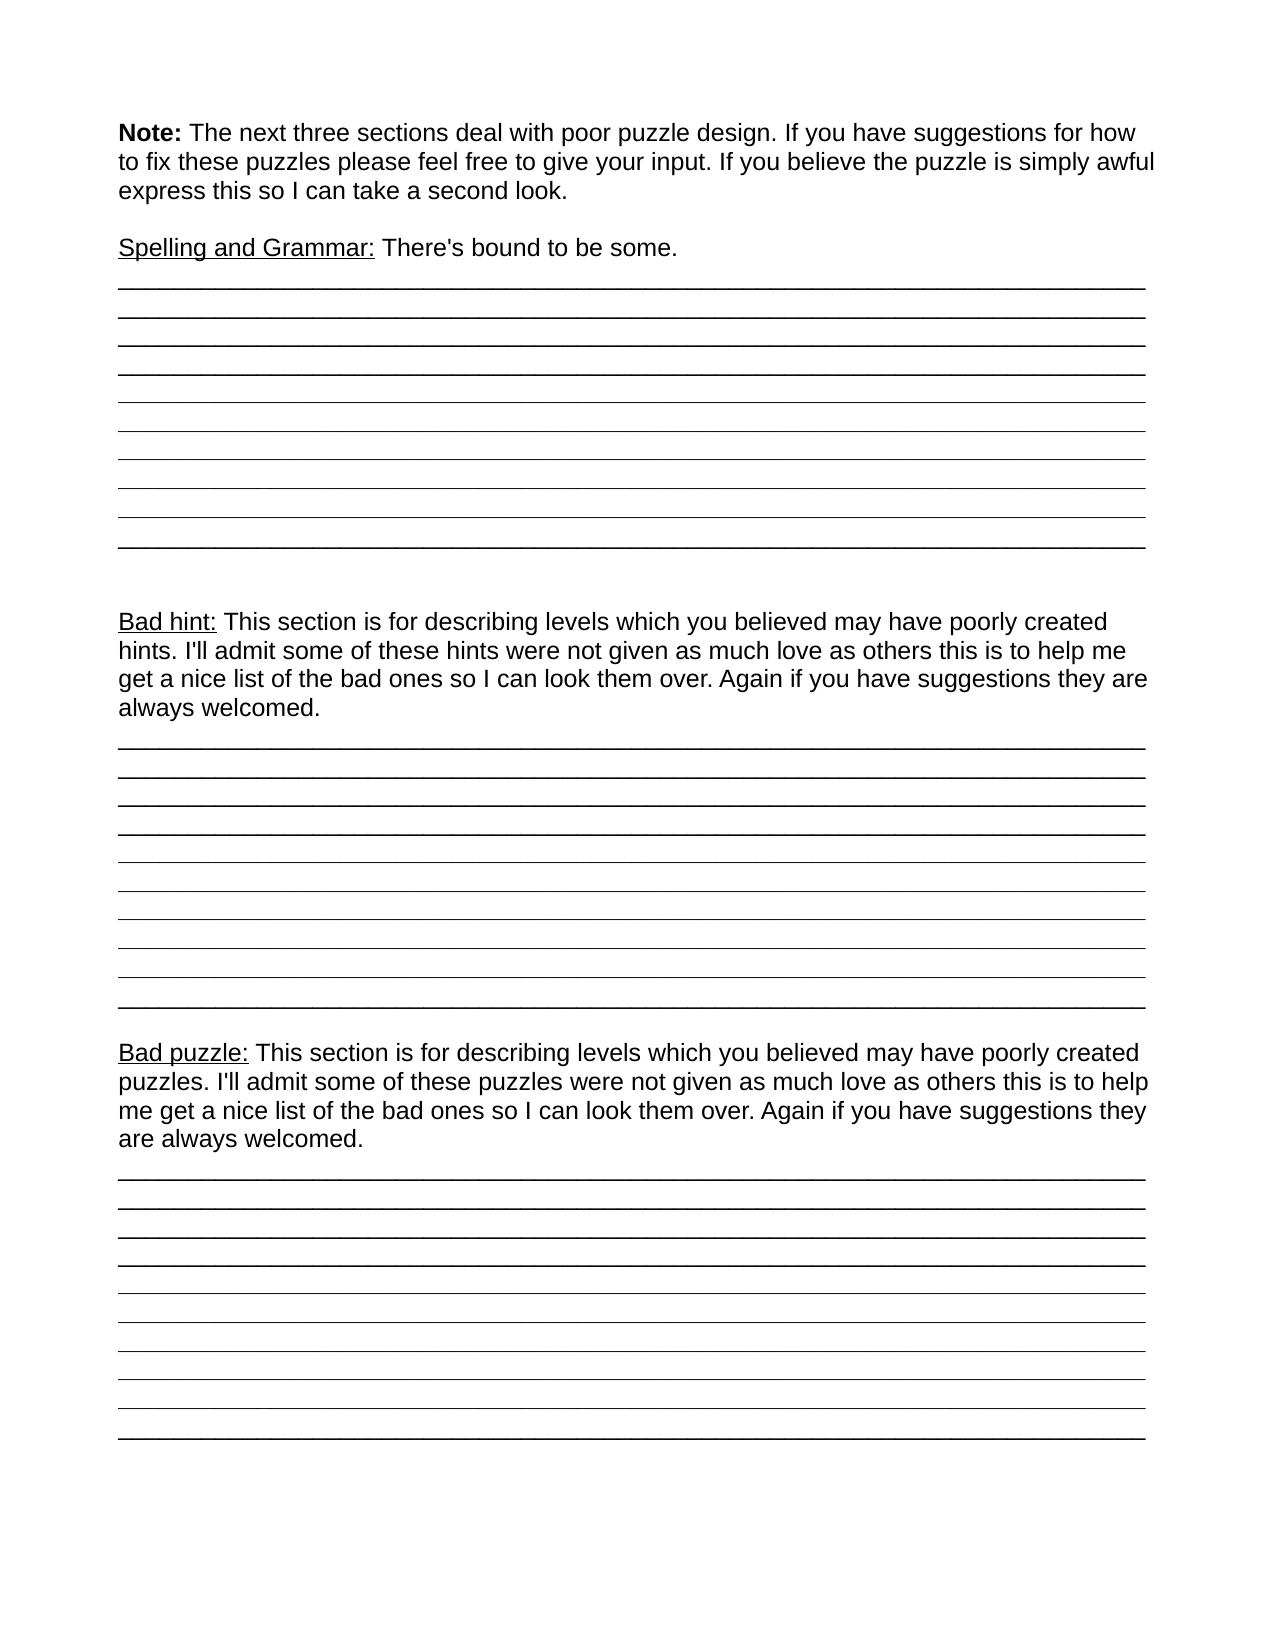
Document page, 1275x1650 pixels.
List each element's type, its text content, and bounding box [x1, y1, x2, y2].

text __________________________________________________________________________ __________________________________________________________________________ __________________________________________________________________________ __________________________________________________________________________ __________________________________________________________________________ __________________________________________________________________________ __________________________________________________________________________ __________________________________________________________________________ Bad puzzle: This section is for describing levels which you believed may have poorly created puzzles. I'll admit some of these puzzles were not given as much love as others this is to help me get a nice list of the bad ones so I can look them over. Again if you have suggestions they are always welcomed. __________________________________________________________________________ [118, 779, 1157, 1182]
text __________________________________________________________________________ [118, 1182, 1157, 1211]
text Bad hint: This section is for describing levels which you believed may have poorly created hints. I'll admit some of these hints were not given as much love as others this is to help me get a nice list of the bad ones so I can look them over. Again if you have suggestions they are always welcomed. __________________________________________________________________________ [118, 607, 1157, 751]
text __________________________________________________________________________ [118, 751, 1157, 779]
text __________________________________________________________________________ __________________________________________________________________________ __________________________________________________________________________ __________________________________________________________________________ __________________________________________________________________________ __________________________________________________________________________ __________________________________________________________________________ __________________________________________________________________________ [118, 319, 1157, 578]
text __________________________________________________________________________ [118, 291, 1157, 319]
text Spelling and Grammar: There's bound to be some. __________________________________________________________________________ [118, 233, 1157, 291]
text Note: The next three sections deal with poor puzzle design. If you have suggestions for how to fix these puzzles please feel free to give your input. If you believe the puzzle is simply awful express this so I can take a second look. [118, 118, 1157, 204]
text __________________________________________________________________________ __________________________________________________________________________ __________________________________________________________________________ __________________________________________________________________________ __________________________________________________________________________ __________________________________________________________________________ __________________________________________________________________________ __________________________________________________________________________ [118, 1211, 1157, 1498]
